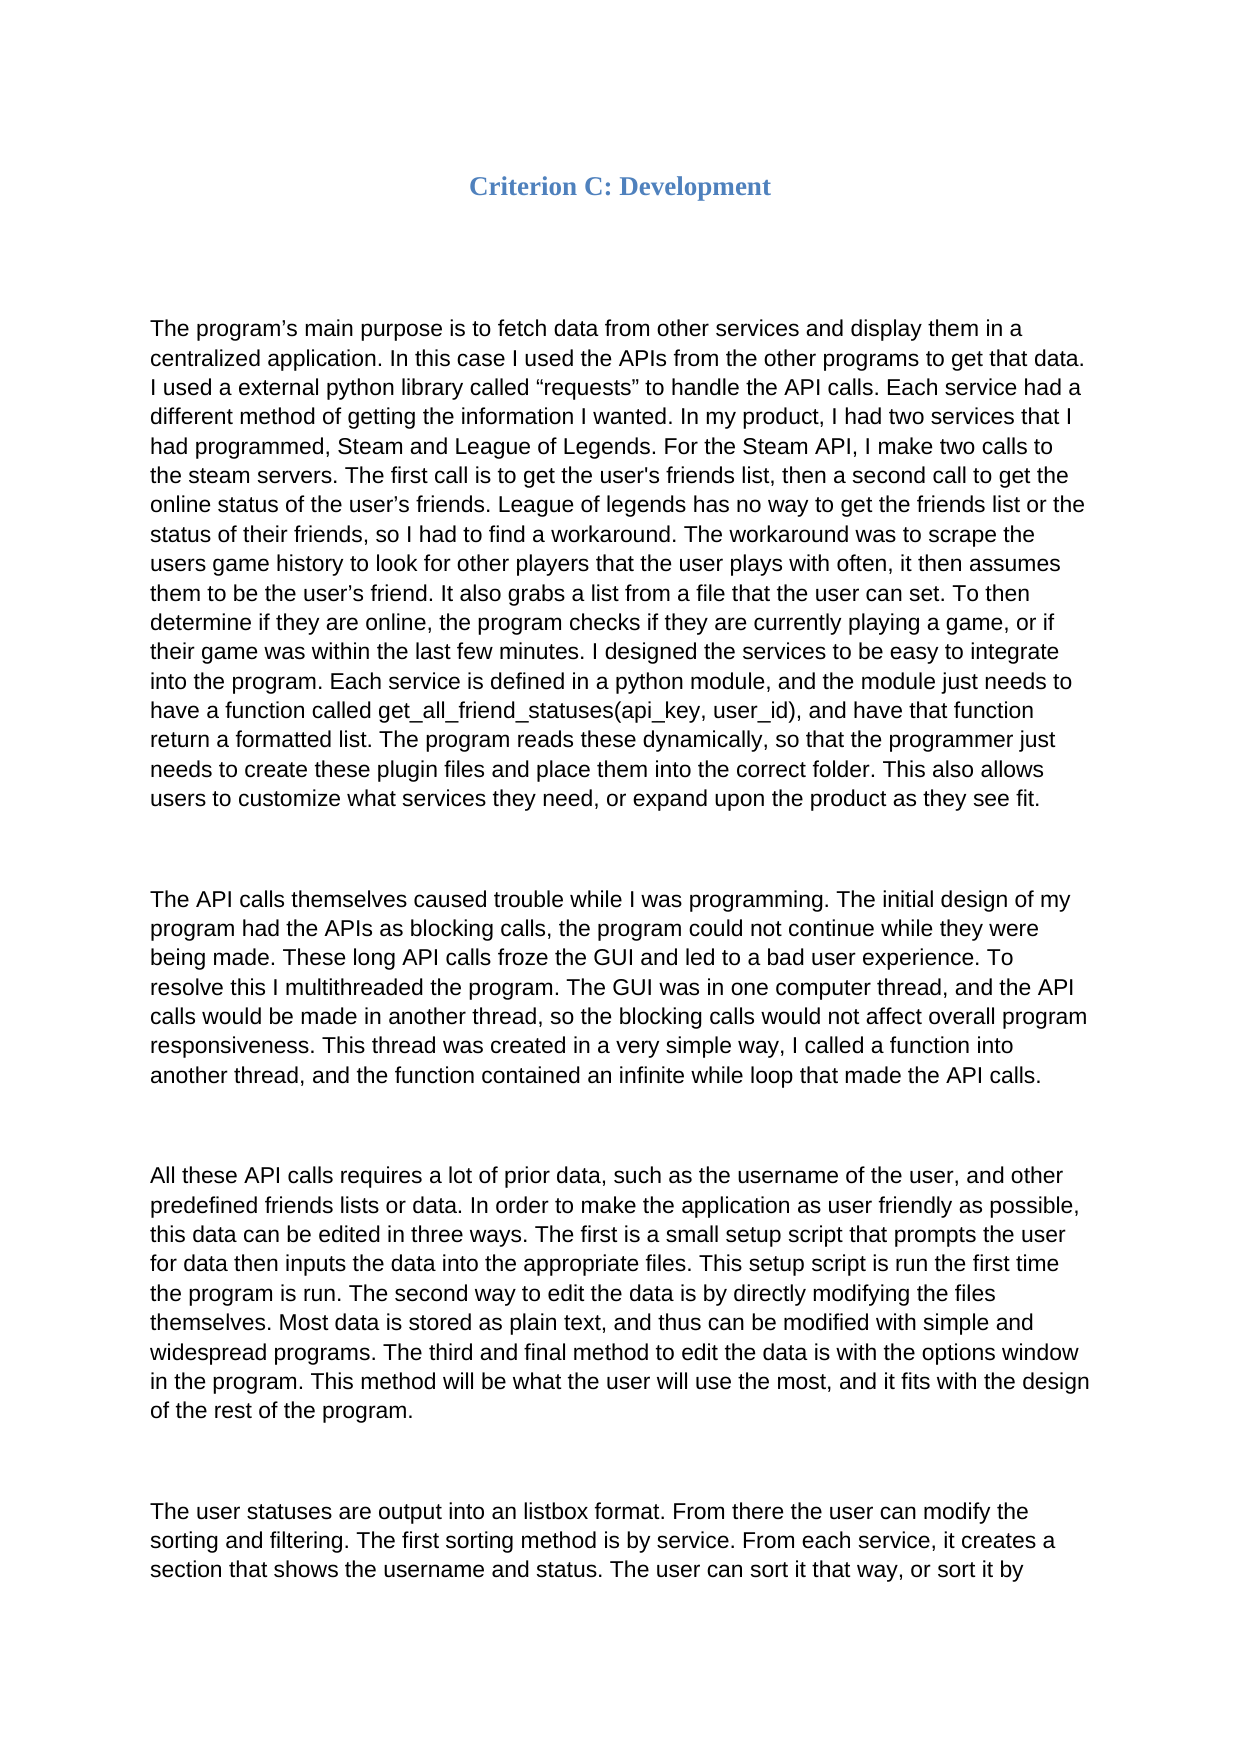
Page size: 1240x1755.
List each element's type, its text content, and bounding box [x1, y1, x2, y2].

text The program’s main purpose is to fetch data from other services and display them in a centralized application. In this case I used the APIs from the other programs to get that data. I used a external python library called “requests” to handle the API calls. Each service had a different method of getting the information I wanted. In my product, I had two services that I had programmed, Steam and League of Legends. For the Steam API, I make two calls to the steam servers. The first call is to get the user's friends list, then a second call to get the online status of the user’s friends. League of legends has no way to get the friends list or the status of their friends, so I had to find a workaround. The workaround was to scrape the users game history to look for other players that the user plays with often, it then assumes them to be the user’s friend. It also grabs a list from a file that the user can set. To then determine if they are online, the program checks if they are currently playing a game, or if their game was within the last few minutes. I designed the services to be easy to integrate into the program. Each service is defined in a python module, and the module just needs to have a function called get_all_friend_statuses(api_key, user_id), and have that function return a formatted list. The program reads these dynamically, so that the programmer just needs to create these plugin files and place them into the correct folder. This also allows users to customize what services they need, or expand upon the product as they see fit. [150, 316, 1090, 812]
text The API calls themselves caused trouble while I was programming. The initial design of my program had the APIs as blocking calls, the program could not continue while they were being made. These long API calls froze the GUI and led to a bad user experience. To resolve this I multithreaded the program. The GUI was in one computer thread, and the API calls would be made in another thread, so the blocking calls would not affect overall program responsiveness. This thread was created in a very simple way, I called a function into another thread, and the function contained an infinite while loop that made the API calls. [150, 886, 1090, 1088]
text All these API calls requires a lot of prior data, such as the username of the user, and other predefined friends lists or data. In order to make the application as user friendly as possible, this data can be edited in three ways. The first is a small setup script that prompts the user for data then inputs the data into the appropriate files. This setup script is run the first time the program is run. The second way to edit the data is by directly modifying the files themselves. Most data is stored as plain text, and thus can be modified with simple and widespread programs. The third and final method to edit the data is with the options window in the program. This method will be what the user will use the most, and it fits with the design of the rest of the program. [150, 1163, 1090, 1424]
text The user statuses are output into an listbox format. From there the user can modify the sorting and filtering. The first sorting method is by service. From each service, it creates a section that shows the username and status. The user can sort it that way, or sort it by [150, 1498, 1090, 1583]
text Criterion C: Development [150, 171, 1090, 201]
